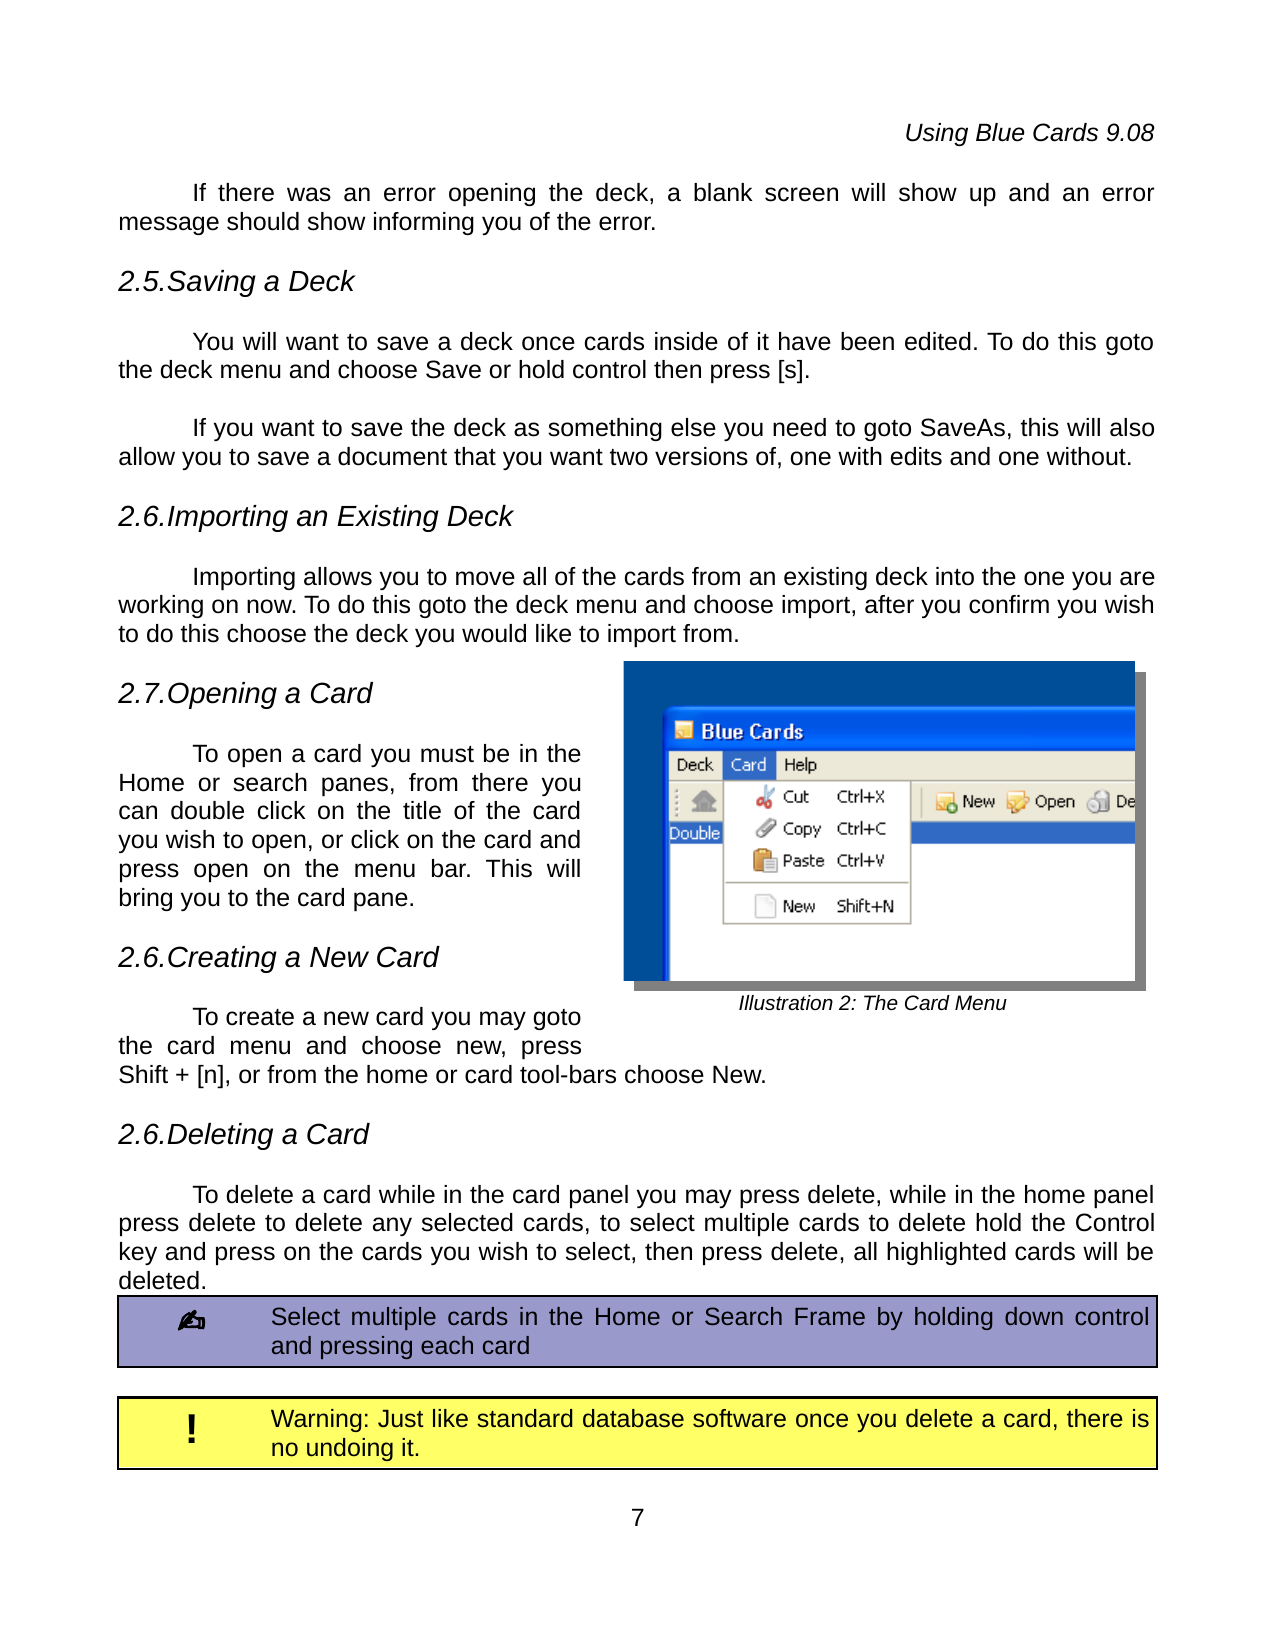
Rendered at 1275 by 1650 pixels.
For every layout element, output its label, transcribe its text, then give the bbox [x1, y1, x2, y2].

table_header ! [119, 1399, 265, 1467]
text Importing allows you to move all of the cards from an existing deck into the one you are working on now. To do this goto the deck menu and choose import, after you confirm you wish to do this choose the deck you would like to import from. [118, 561, 1157, 648]
text If you want to save the deck as something else you need to goto SaveAs, this will also allow you to save a document that you want two versions of, one with edits and one without. [118, 413, 1157, 470]
table_header Warning: Just like standard database software once you delete a card, there is no undoing it. [265, 1399, 1156, 1467]
text 2.7.Opening a Card [118, 676, 623, 710]
text To delete a card while in the card panel you may press delete, while in the home panel press delete to delete any selected cards, to select multiple cards to delete hold the Control key and press on the cards you wish to select, then press delete, all highlighted cards will be deleted. [118, 1179, 1157, 1294]
text 2.6.Deleting a Card [118, 1117, 1157, 1151]
text 2.6.Creating a New Card [118, 940, 612, 973]
table_header  [119, 1297, 265, 1366]
text You will want to save a deck once cards inside of it have been edited. To do this goto the deck menu and choose Save or hold control then press [s]. [118, 327, 1157, 384]
text [1146, 676, 1157, 710]
text If there was an error opening the deck, a blank screen will show up and an error message should show informing you of the error. [118, 178, 1157, 236]
text 2.5.Saving a Deck [118, 264, 1157, 298]
text To open a card you must be in the Home or search panes, from there you can double click on the title of the card you wish to open, or click on the card and press open on the menu bar. This will bring you to the card pane. [118, 739, 612, 911]
text 2.6.Importing an Existing Deck [118, 499, 1157, 533]
picture [623, 661, 1135, 981]
text To create a new card you may goto the card menu and choose new, press Shift + [n], or from the home or card tool-bars choose New. [118, 1002, 1157, 1088]
table_header Select multiple cards in the Home or Search Frame by holding down control and pressing each card [265, 1297, 1156, 1366]
text Illustration 2: The Card Menu [612, 695, 1134, 1014]
